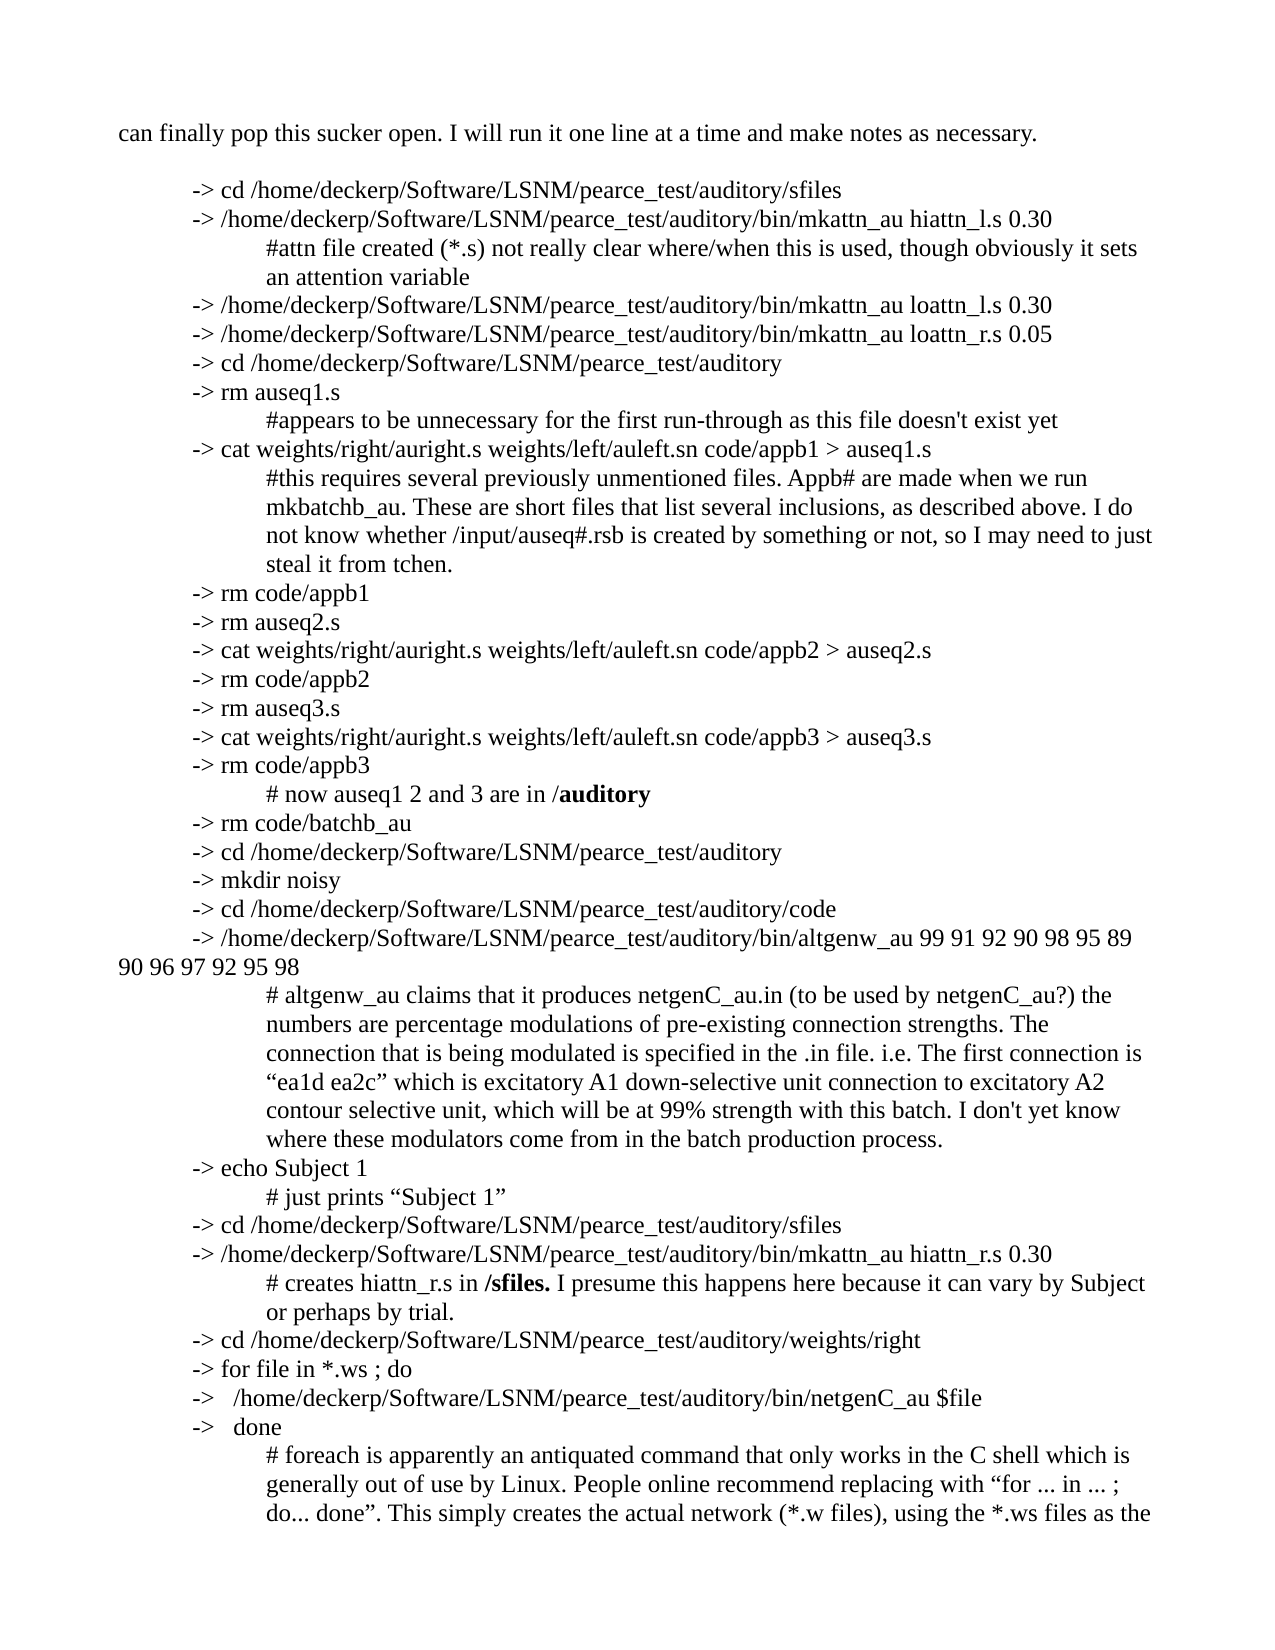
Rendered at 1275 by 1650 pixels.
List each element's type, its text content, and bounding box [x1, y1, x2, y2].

text -> cd /home/deckerp/Software/LSNM/pearce_test/auditory/sfiles [118, 176, 1157, 204]
text -> cat weights/right/auright.s weights/left/auleft.sn code/appb2 > auseq2.s [118, 636, 1157, 664]
text -> rm code/appb2 [118, 664, 1157, 693]
text -> /home/deckerp/Software/LSNM/pearce_test/auditory/bin/mkattn_au hiattn_l.s 0.30 [118, 204, 1157, 233]
text -> /home/deckerp/Software/LSNM/pearce_test/auditory/bin/mkattn_au loattn_l.s 0.30 [118, 291, 1157, 319]
text # just prints “Subject 1” [118, 1182, 1157, 1211]
text -> rm code/batchb_au [118, 808, 1157, 837]
text -> rm auseq3.s [118, 693, 1157, 722]
text -> /home/deckerp/Software/LSNM/pearce_test/auditory/bin/mkattn_au loattn_r.s 0.05 [118, 319, 1157, 348]
text -> /home/deckerp/Software/LSNM/pearce_test/auditory/bin/mkattn_au hiattn_r.s 0.30 [118, 1239, 1157, 1268]
text -> cat weights/right/auright.s weights/left/auleft.sn code/appb1 > auseq1.s [118, 434, 1157, 463]
text # foreach is apparently an antiquated command that only works in the C shell which is generally out of use by Linux. People online recommend replacing with “for ... in ... ; do... done”. This simply creates the actual network (*.w files), using the *.ws files as the [118, 1441, 1157, 1527]
text # now auseq1 2 and 3 are in /auditory [118, 779, 1157, 808]
text # altgenw_au claims that it produces netgenC_au.in (to be used by netgenC_au?) the numbers are percentage modulations of pre-existing connection strengths. The connection that is being modulated is specified in the .in file. i.e. The first connection is “ea1d ea2c” which is excitatory A1 down-selective unit connection to excitatory A2 contour selective unit, which will be at 99% strength with this batch. I don't yet know where these modulators come from in the batch production process. [118, 981, 1157, 1153]
text #attn file created (*.s) not really clear where/when this is used, though obviously it sets an attention variable [118, 233, 1157, 291]
text -> cat weights/right/auright.s weights/left/auleft.sn code/appb3 > auseq3.s [118, 722, 1157, 751]
text -> rm auseq2.s [118, 607, 1157, 636]
text -> cd /home/deckerp/Software/LSNM/pearce_test/auditory/sfiles [118, 1211, 1157, 1239]
text -> cd /home/deckerp/Software/LSNM/pearce_test/auditory [118, 348, 1157, 377]
text -> done [118, 1412, 1157, 1441]
text -> /home/deckerp/Software/LSNM/pearce_test/auditory/bin/netgenC_au $file [118, 1383, 1157, 1412]
text -> mkdir noisy [118, 866, 1157, 894]
text -> /home/deckerp/Software/LSNM/pearce_test/auditory/bin/altgenw_au 99 91 92 90 98 95 89 90 96 97 92 95 98 [118, 923, 1157, 981]
text -> rm code/appb1 [118, 578, 1157, 607]
text # creates hiattn_r.s in /sfiles. I presume this happens here because it can vary by Subject or perhaps by trial. [118, 1268, 1157, 1326]
text -> rm code/appb3 [118, 751, 1157, 779]
text -> rm auseq1.s [118, 377, 1157, 406]
text -> cd /home/deckerp/Software/LSNM/pearce_test/auditory [118, 837, 1157, 866]
text -> cd /home/deckerp/Software/LSNM/pearce_test/auditory/code [118, 894, 1157, 923]
text #appears to be unnecessary for the first run-through as this file doesn't exist yet [118, 406, 1157, 434]
text -> for file in *.ws ; do [118, 1354, 1157, 1383]
text can finally pop this sucker open. I will run it one line at a time and make notes as necessary. [118, 118, 1157, 147]
text #this requires several previously unmentioned files. Appb# are made when we run mkbatchb_au. These are short files that list several inclusions, as described above. I do not know whether /input/auseq#.rsb is created by something or not, so I may need to just steal it from tchen. [118, 463, 1157, 578]
text -> echo Subject 1 [118, 1153, 1157, 1182]
text -> cd /home/deckerp/Software/LSNM/pearce_test/auditory/weights/right [118, 1326, 1157, 1354]
